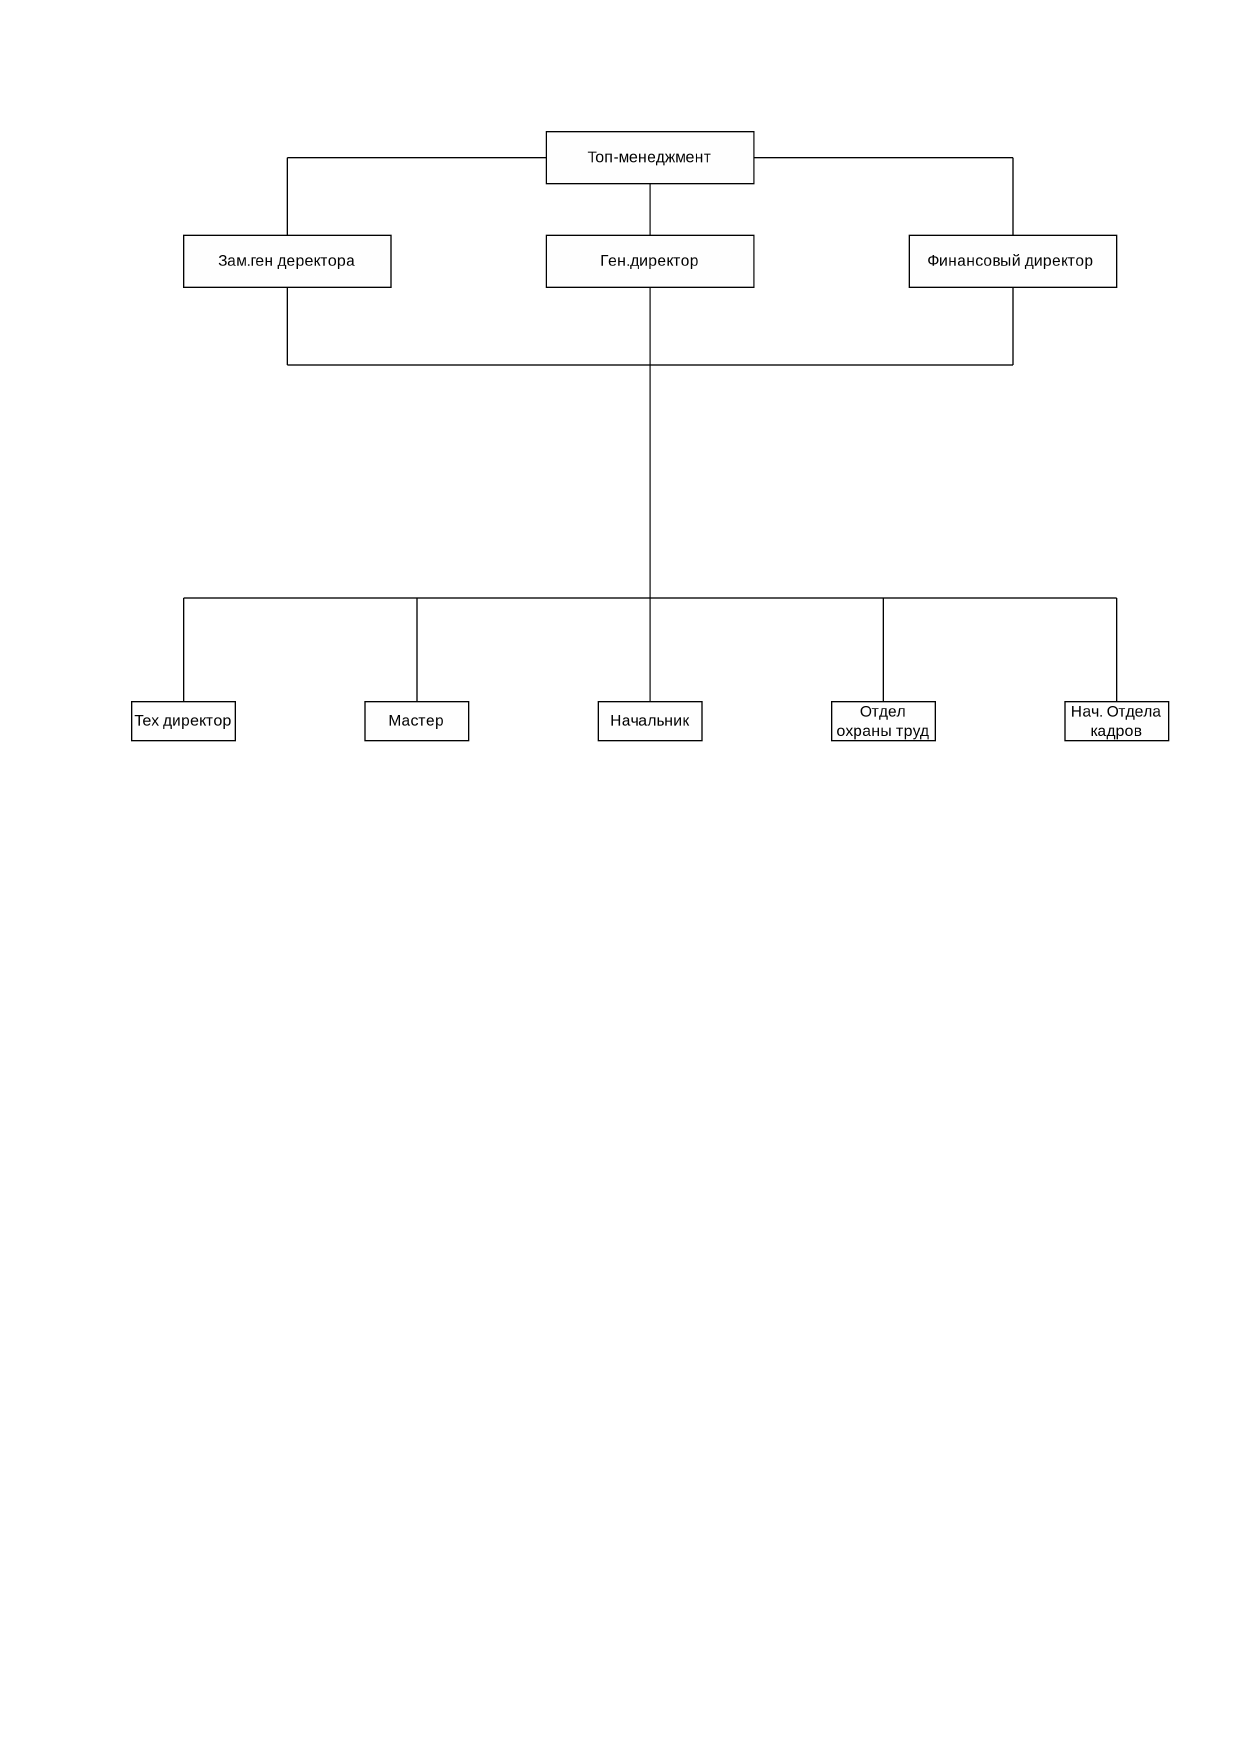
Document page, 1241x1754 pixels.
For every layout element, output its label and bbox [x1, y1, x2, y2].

picture [118, 118, 1182, 754]
